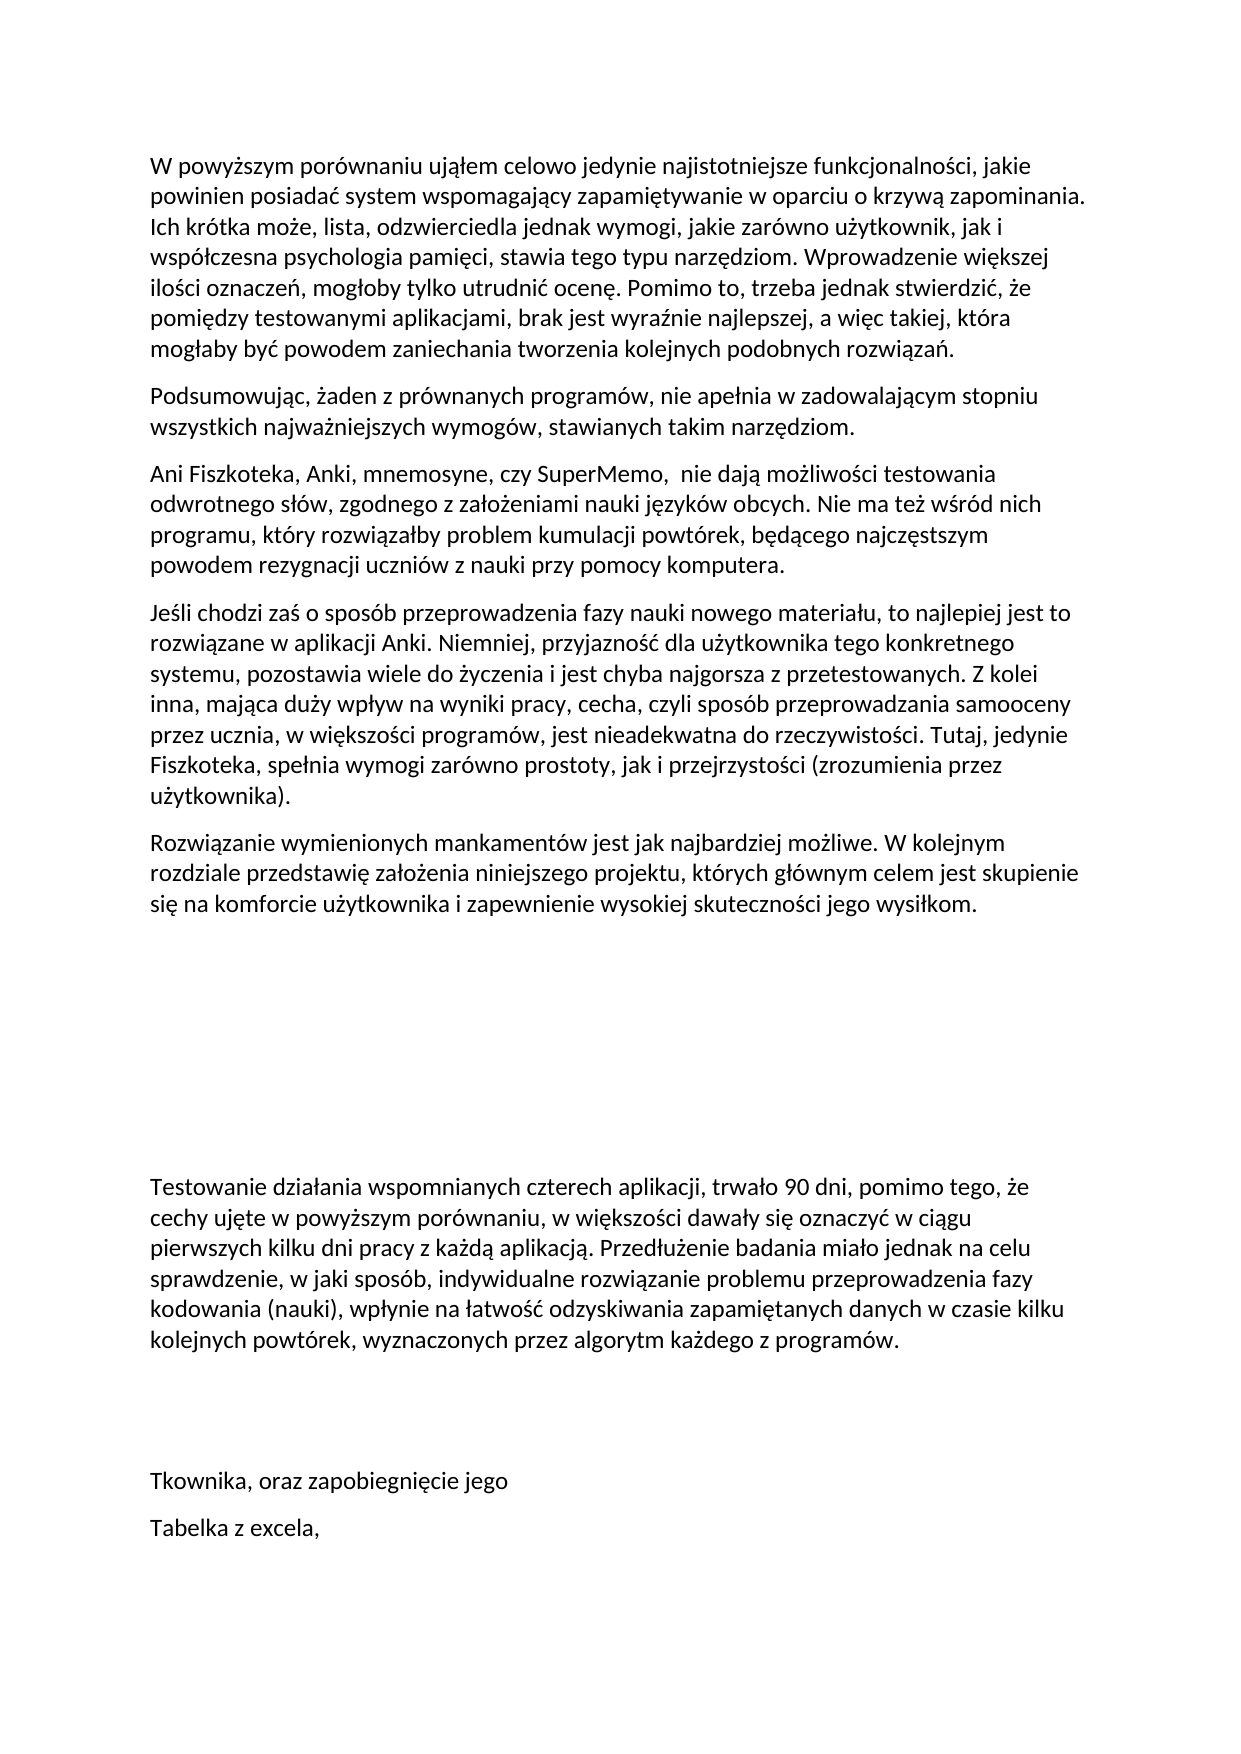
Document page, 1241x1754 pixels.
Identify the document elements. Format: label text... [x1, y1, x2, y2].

text Jeśli chodzi zaś o sposób przeprowadzenia fazy nauki nowego materiału, to najlepiej jest to rozwiązane w aplikacji Anki. Niemniej, przyjazność dla użytkownika tego konkretnego systemu, pozostawia wiele do życzenia i jest chyba najgorsza z przetestowanych. Z kolei inna, mająca duży wpływ na wyniki pracy, cecha, czyli sposób przeprowadzania samooceny przez ucznia, w większości programów, jest nieadekwatna do rzeczywistości. Tutaj, jedynie Fiszkoteka, spełnia wymogi zarówno prostoty, jak i przejrzystości (zrozumienia przez użytkownika). [150, 597, 1090, 810]
text W powyższym porównaniu ująłem celowo jedynie najistotniejsze funkcjonalności, jakie powinien posiadać system wspomagający zapamiętywanie w oparciu o krzywą zapominania. Ich krótka może, lista, odzwierciedla jednak wymogi, jakie zarówno użytkownik, jak i współczesna psychologia pamięci, stawia tego typu narzędziom. Wprowadzenie większej ilości oznaczeń, mogłoby tylko utrudnić ocenę. Pomimo to, trzeba jednak stwierdzić, że pomiędzy testowanymi aplikacjami, brak jest wyraźnie najlepszej, a więc takiej, która mogłaby być powodem zaniechania tworzenia kolejnych podobnych rozwiązań. [150, 150, 1090, 364]
text Tkownika, oraz zapobiegnięcie jego [150, 1465, 1090, 1496]
text Rozwiązanie wymienionych mankamentów jest jak najbardziej możliwe. W kolejnym rozdziale przedstawię założenia niniejszego projektu, których głównym celem jest skupienie się na komforcie użytkownika i zapewnienie wysokiej skuteczności jego wysiłkom. [150, 827, 1090, 919]
text Tabelka z excela, [150, 1513, 1090, 1543]
text Podsumowując, żaden z prównanych programów, nie apełnia w zadowalającym stopniu wszystkich najważniejszych wymogów, stawianych takim narzędziom. [150, 380, 1090, 441]
text Ani Fiszkoteka, Anki, mnemosyne, czy SuperMemo, nie dają możliwości testowania odwrotnego słów, zgodnego z założeniami nauki języków obcych. Nie ma też wśród nich programu, który rozwiązałby problem kumulacji powtórek, będącego najczęstszym powodem rezygnacji uczniów z nauki przy pomocy komputera. [150, 458, 1090, 580]
text Testowanie działania wspomnianych czterech aplikacji, trwało 90 dni, pomimo tego, że cechy ujęte w powyższym porównaniu, w większości dawały się oznaczyć w ciągu pierwszych kilku dni pracy z każdą aplikacją. Przedłużenie badania miało jednak na celu sprawdzenie, w jaki sposób, indywidualne rozwiązanie problemu przeprowadzenia fazy kodowania (nauki), wpłynie na łatwość odzyskiwania zapamiętanych danych w czasie kilku kolejnych powtórek, wyznaczonych przez algorytm każdego z programów. [150, 1171, 1090, 1354]
